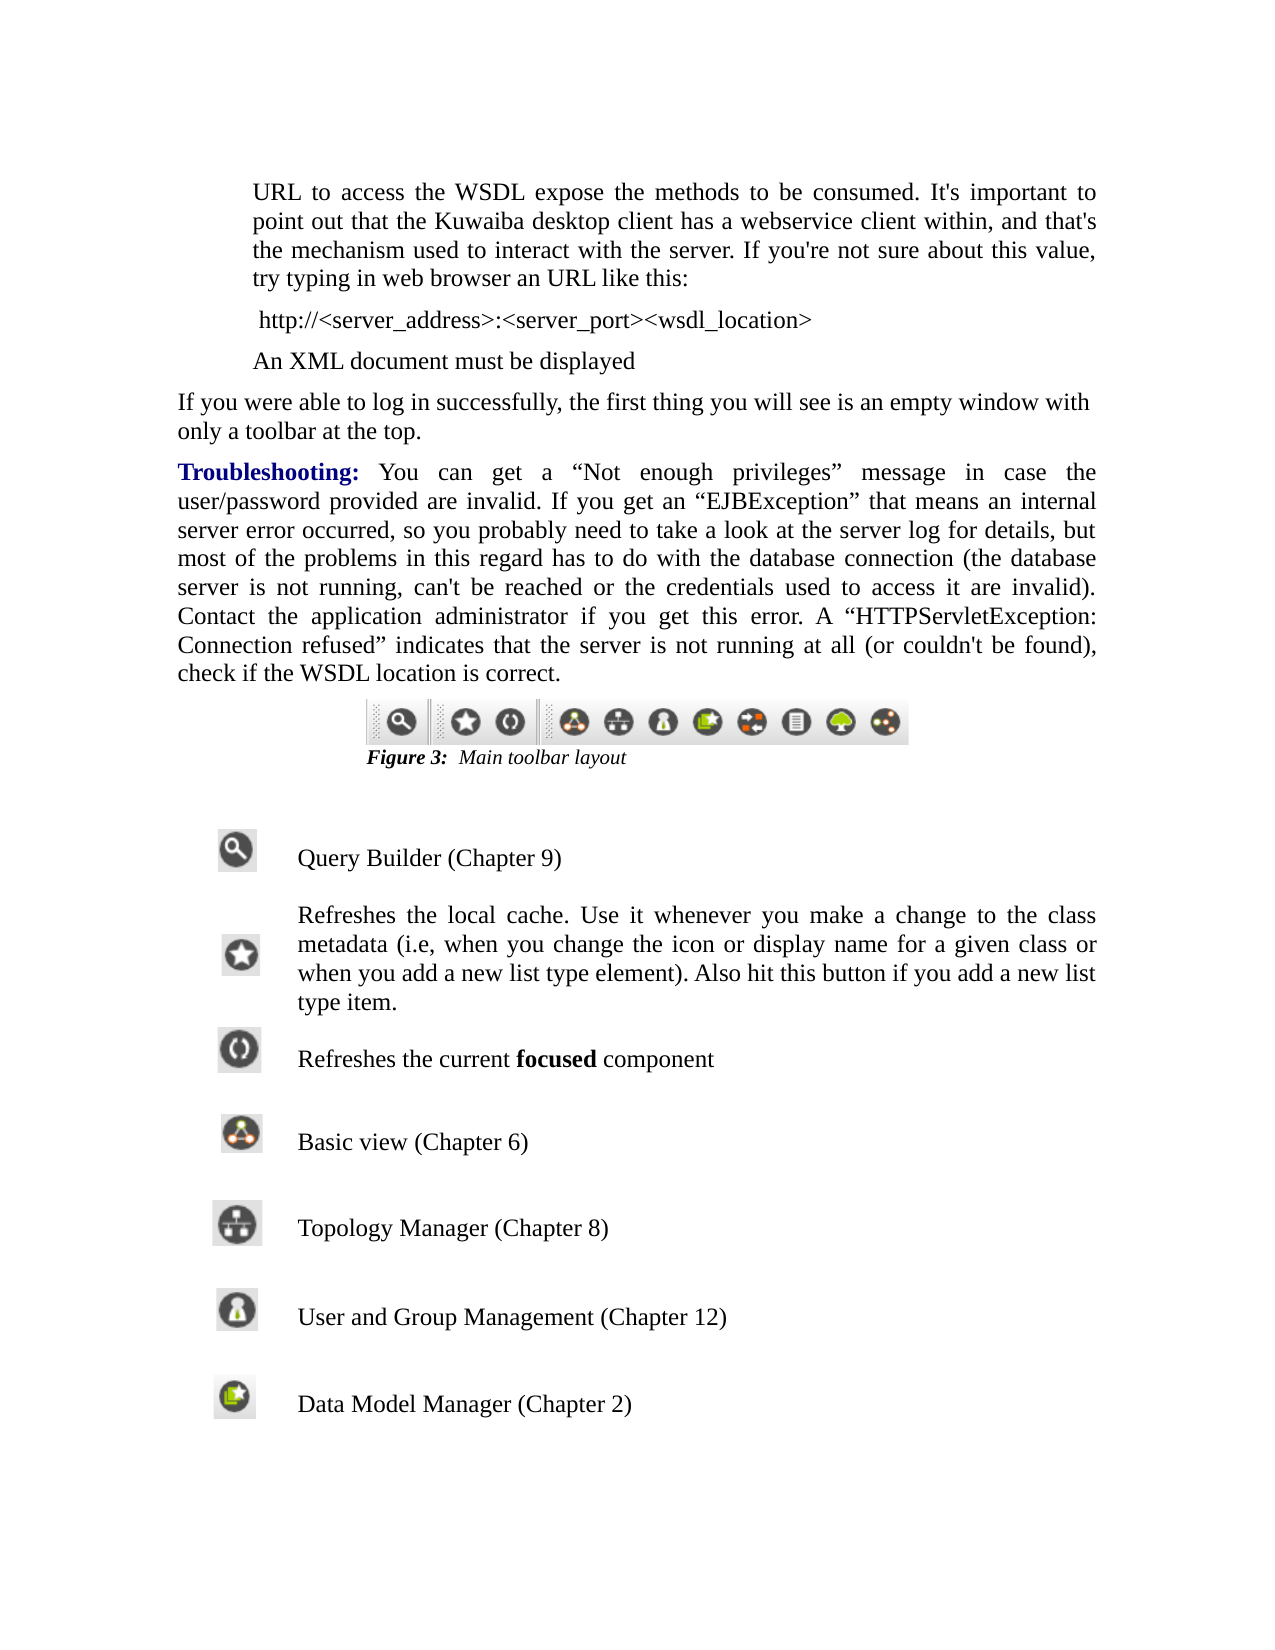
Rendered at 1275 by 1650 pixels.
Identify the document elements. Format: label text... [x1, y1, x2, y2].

picture [217, 829, 257, 872]
table_cell Refreshes the local cache. Use it whenever you make a change to the class metadata (i.e, when you change the icon or display name for a given class or when you add a new list type element). Also hit this button if you add a new list type item. [298, 900, 1097, 1015]
table_cell Data Model Manager (Chapter 2) [298, 1359, 1097, 1447]
table_header Query Builder (Chapter 9) [298, 814, 1097, 900]
picture [217, 1027, 262, 1073]
table_cell [177, 900, 297, 1015]
table_cell [177, 1015, 297, 1102]
table_header [177, 830, 297, 900]
text If you were able to log in successfully, the first thing you will see is an empty window with only a toolbar at the top. [177, 387, 1098, 445]
table_cell [177, 1274, 297, 1359]
list http://<server_address>:<server_port><wsdl_location> [215, 305, 1098, 333]
table_cell Topology Manager (Chapter 8) [298, 1181, 1097, 1274]
table_cell Basic view (Chapter 6) [298, 1102, 1097, 1181]
picture [221, 1114, 263, 1153]
picture [216, 1288, 259, 1331]
table_header [177, 814, 297, 829]
list An XML document must be displayed [215, 346, 1098, 375]
table_cell [177, 1359, 297, 1447]
picture [213, 1374, 256, 1419]
picture [366, 699, 909, 745]
table_cell Refreshes the current focused component [298, 1015, 1097, 1102]
picture [212, 1200, 263, 1246]
table_cell [177, 1181, 297, 1274]
list Main toolbar layout [366, 745, 909, 769]
table_cell [177, 1102, 297, 1181]
table_cell User and Group Management (Chapter 12) [298, 1274, 1097, 1359]
picture [221, 934, 261, 976]
text Troubleshooting: You can get a “Not enough privileges” message in case the user/password provided are invalid. If you get an “EJBException” that means an internal server error occurred, so you probably need to take a look at the server log for details, but most of the problems in this regard has to do with the database connection (the database server is not running, can't be reached or the credentials used to access it are invalid). Contact the application administrator if you get this error. A “HTTPServletException: Connection refused” indicates that the server is not running at all (or couldn't be found), check if the WSDL location is correct. [177, 457, 1098, 687]
list URL to access the WSDL expose the methods to be consumed. It's important to point out that the Kuwaiba desktop client has a webservice client within, and that's the mechanism used to interact with the server. If you're not sure about this value, try typing in web browser an URL like this: [215, 177, 1098, 292]
